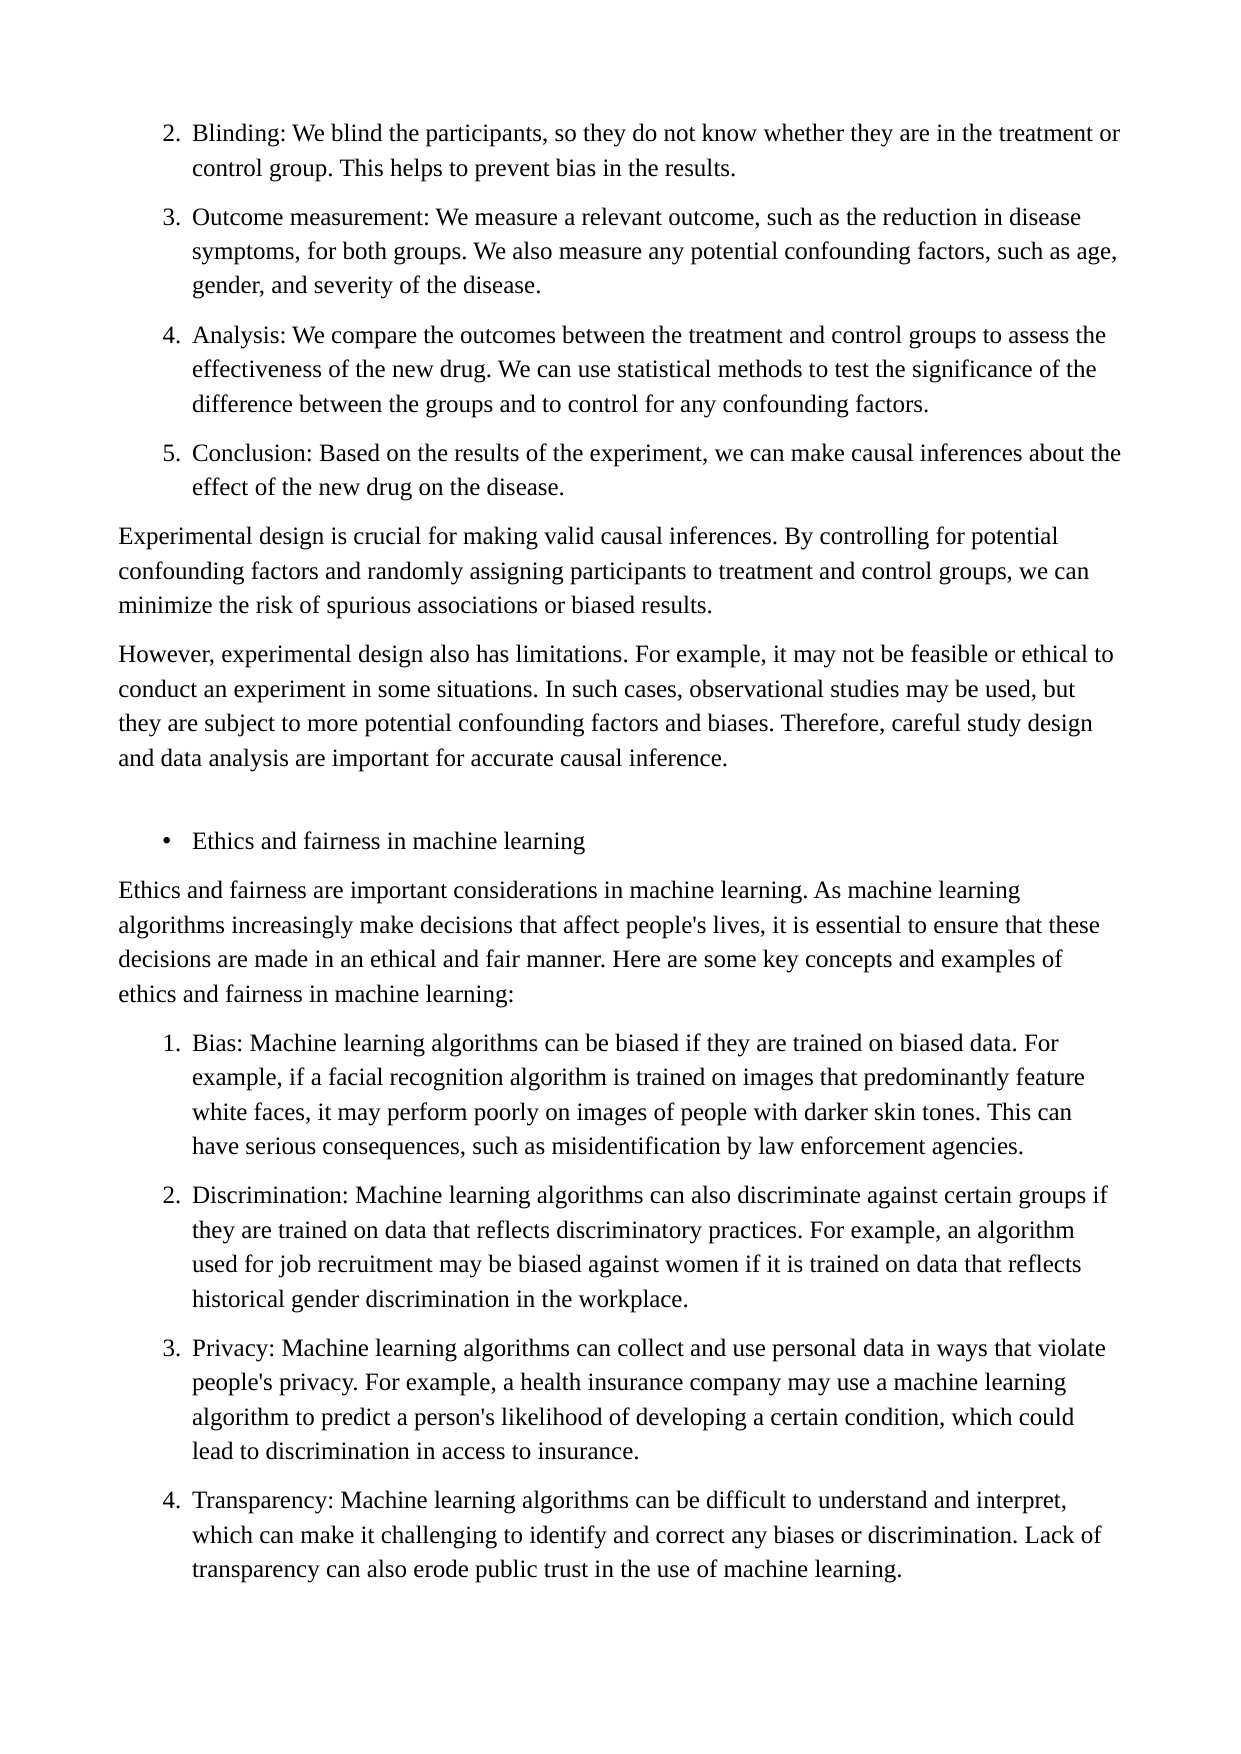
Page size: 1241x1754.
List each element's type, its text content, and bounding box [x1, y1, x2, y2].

list Bias: Machine learning algorithms can be biased if they are trained on biased data. For example, if a facial recognition algorithm is trained on images that predominantly feature white faces, it may perform poorly on images of people with darker skin tones. This can have serious consequences, such as misidentification by law enforcement agencies. [162, 1028, 1122, 1160]
list Privacy: Machine learning algorithms can collect and use personal data in ways that violate people's privacy. For example, a health insurance company may use a machine learning algorithm to predict a person's likelihood of developing a certain condition, which could lead to discrimination in access to insurance. [162, 1333, 1122, 1465]
text Experimental design is crucial for making valid causal inferences. By controlling for potential confounding factors and randomly assigning participants to treatment and control groups, we can minimize the risk of spurious associations or biased results. [118, 521, 1122, 619]
list Outcome measurement: We measure a relevant outcome, such as the reduction in disease symptoms, for both groups. We also measure any potential confounding factors, such as age, gender, and severity of the disease. [162, 202, 1122, 299]
list Conclusion: Based on the results of the experiment, we can make causal inferences about the effect of the new drug on the disease. [162, 438, 1122, 501]
list Blinding: We blind the participants, so they do not know whether they are in the treatment or control group. This helps to prevent bias in the results. [162, 118, 1122, 181]
text However, experimental design also has limitations. For example, it may not be feasible or ethical to conduct an experiment in some situations. In such cases, observational studies may be used, but they are subject to more potential confounding factors and biases. Therefore, careful study design and data analysis are important for accurate causal inference. [118, 639, 1122, 771]
list Discrimination: Machine learning algorithms can also discriminate against certain groups if they are trained on data that reflects discriminatory practices. For example, an algorithm used for job recruitment may be biased against women if it is trained on data that reflects historical gender discrimination in the workplace. [162, 1180, 1122, 1312]
text Ethics and fairness are important considerations in machine learning. As machine learning algorithms increasingly make decisions that affect people's lives, it is essential to ensure that these decisions are made in an ethical and fair manner. Here are some key concepts and examples of ethics and fairness in machine learning: [118, 875, 1122, 1007]
list Analysis: We compare the outcomes between the treatment and control groups to assess the effectiveness of the new drug. We can use statistical methods to test the significance of the difference between the groups and to control for any confounding factors. [162, 320, 1122, 417]
list Ethics and fairness in machine learning [162, 826, 1122, 855]
list Transparency: Machine learning algorithms can be difficult to understand and interpret, which can make it challenging to identify and correct any biases or discrimination. Lack of transparency can also erode public trust in the use of machine learning. [162, 1485, 1122, 1583]
